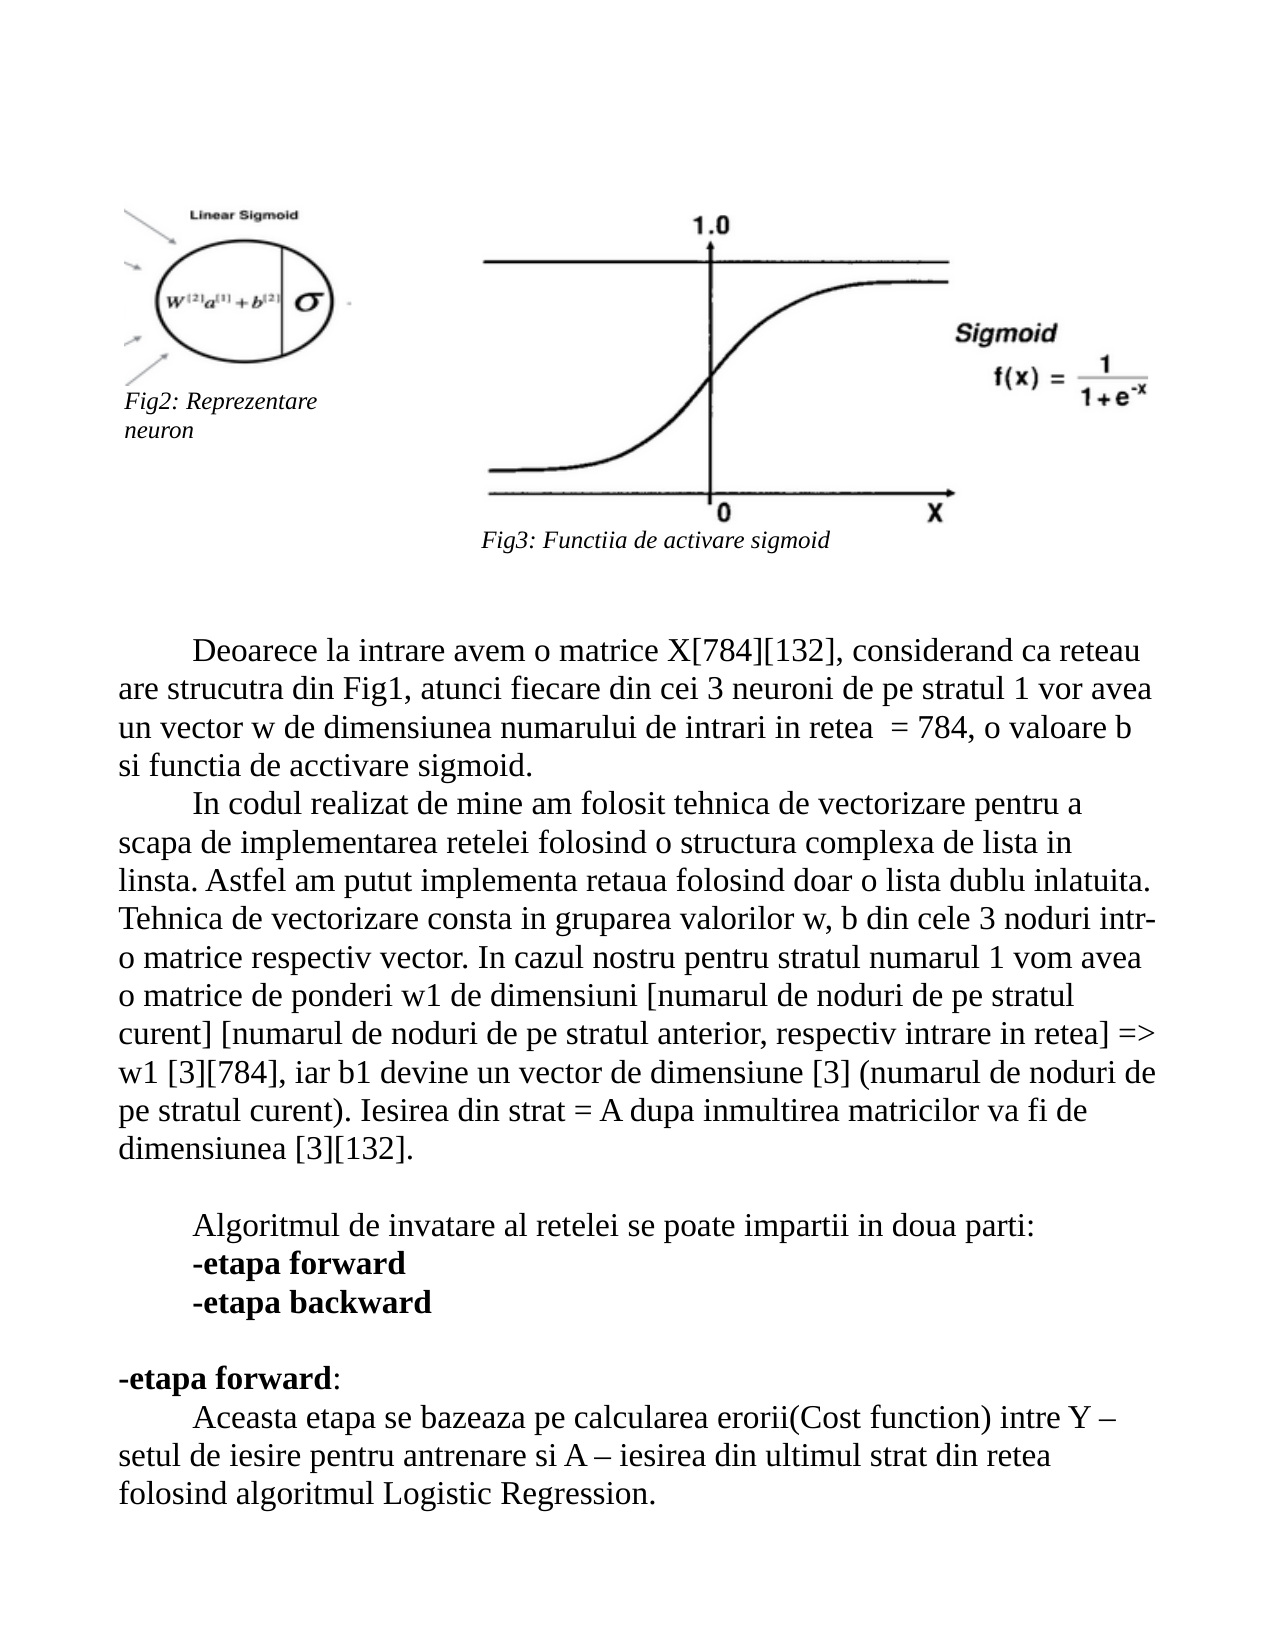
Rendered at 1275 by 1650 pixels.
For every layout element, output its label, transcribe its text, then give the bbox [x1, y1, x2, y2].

text -etapa forward [118, 1244, 1157, 1282]
text -etapa backward [118, 1282, 1157, 1320]
text Deoarece la intrare avem o matrice X[784][132], considerand ca reteau are strucutra din Fig1, atunci fiecare din cei 3 neuroni de pe stratul 1 vor avea un vector w de dimensiunea numarului de intrari in retea = 784, o valoare b si functia de acctivare sigmoid. [118, 630, 1157, 784]
picture [481, 215, 1149, 525]
text Fig2: Reprezentare neuron [124, 386, 351, 443]
text -etapa forward: [118, 1359, 1157, 1397]
text Algoritmul de invatare al retelei se poate impartii in doua parti: [118, 1205, 1157, 1244]
text Tehnica de vectorizare consta in gruparea valorilor w, b din cele 3 noduri intr-o matrice respectiv vector. In cazul nostru pentru stratul numarul 1 vom avea o matrice de ponderi w1 de dimensiuni [numarul de noduri de pe stratul curent] [numarul de noduri de pe stratul anterior, respectiv intrare in retea] => w1 [3][784], iar b1 devine un vector de dimensiune [3] (numarul de noduri de pe stratul curent). Iesirea din strat = A dupa inmultirea matricilor va fi de dimensiunea [3][132]. [118, 899, 1157, 1167]
picture [124, 180, 352, 386]
text Aceasta etapa se bazeaza pe calcularea erorii(Cost function) intre Y – setul de iesire pentru antrenare si A – iesirea din ultimul strat din retea folosind algoritmul Logistic Regression. [118, 1397, 1157, 1512]
text Fig3: Functiia de activare sigmoid [481, 525, 1148, 554]
text In codul realizat de mine am folosit tehnica de vectorizare pentru a scapa de implementarea retelei folosind o structura complexa de lista in linsta. Astfel am putut implementa retaua folosind doar o lista dublu inlatuita. [118, 784, 1157, 899]
